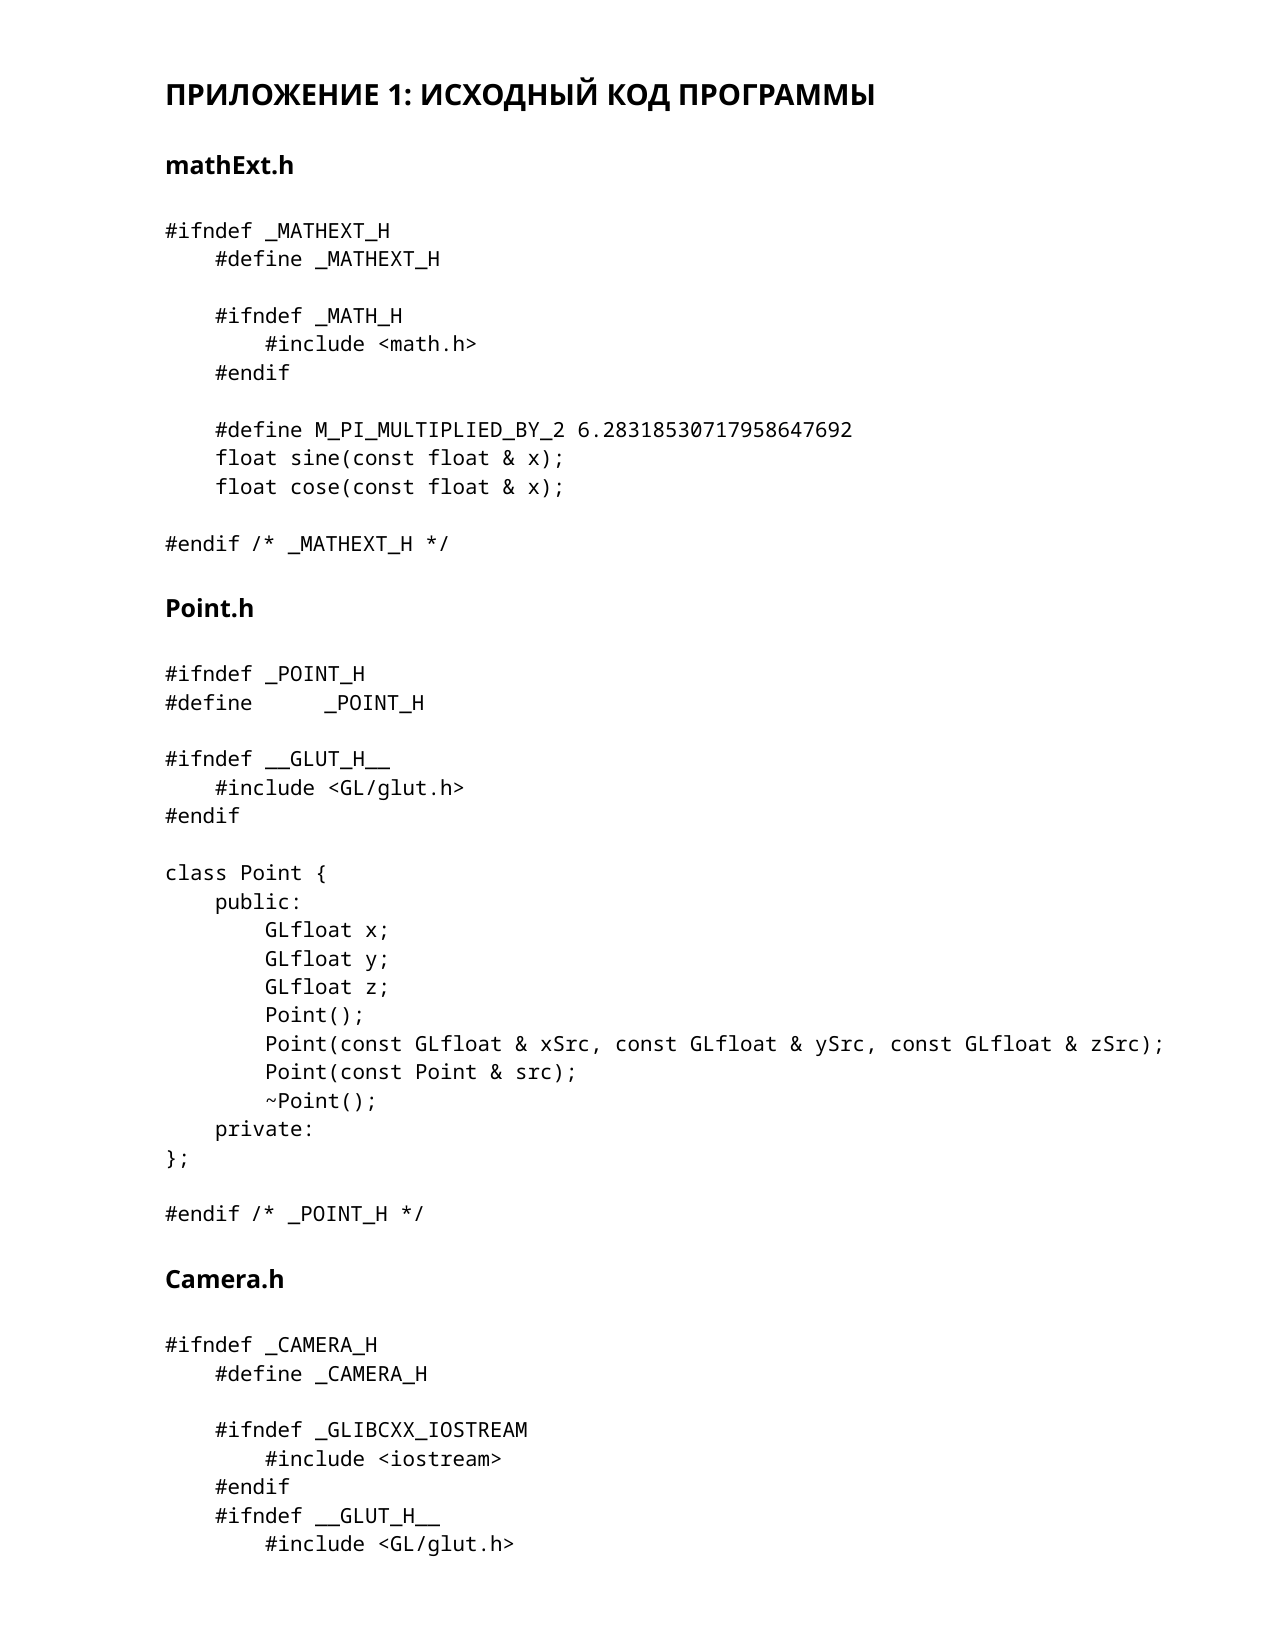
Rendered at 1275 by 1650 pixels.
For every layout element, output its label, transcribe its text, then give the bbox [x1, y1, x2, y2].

text #endif /* _MATHEXT_H */ [102, 529, 1208, 557]
text #define M_PI_MULTIPLIED_BY_2 6.28318530717958647692 [102, 415, 1208, 443]
text #define _POINT_H [102, 688, 1208, 716]
text #ifndef __GLUT_H__ [102, 744, 1208, 773]
text ~Point(); [102, 1086, 1208, 1114]
text #ifndef _MATHEXT_H [102, 216, 1208, 244]
text #include <GL/glut.h> [102, 1529, 1208, 1558]
text Camera.h [102, 1262, 1208, 1296]
text class Point { [102, 858, 1208, 887]
text #endif [102, 801, 1208, 830]
text mathExt.h [102, 148, 1208, 182]
text #include <GL/glut.h> [102, 773, 1208, 801]
text GLfloat y; [102, 944, 1208, 972]
text Point(const Point & src); [102, 1057, 1208, 1086]
text Point.h [102, 591, 1208, 625]
text }; [102, 1143, 1208, 1171]
text private: [102, 1114, 1208, 1143]
text #ifndef _POINT_H [102, 659, 1208, 688]
text ПРИЛОЖЕНИЕ 1: ИСХОДНЫЙ КОД ПРОГРАММЫ [102, 74, 1208, 114]
text #ifndef _CAMERA_H [102, 1330, 1208, 1359]
text #include <iostream> [102, 1444, 1208, 1472]
text #endif [102, 1472, 1208, 1501]
text #ifndef _MATH_H [102, 301, 1208, 329]
text #ifndef _GLIBCXX_IOSTREAM [102, 1416, 1208, 1444]
text GLfloat x; [102, 915, 1208, 944]
text public: [102, 887, 1208, 915]
text GLfloat z; [102, 972, 1208, 1001]
text Point(const GLfloat & xSrc, const GLfloat & ySrc, const GLfloat & zSrc); [102, 1029, 1208, 1057]
text #define _CAMERA_H [102, 1359, 1208, 1387]
text #endif [102, 358, 1208, 386]
text Point(); [102, 1001, 1208, 1029]
text float cose(const float & x); [102, 472, 1208, 500]
text #define _MATHEXT_H [102, 244, 1208, 273]
text #include <math.h> [102, 329, 1208, 358]
text #ifndef __GLUT_H__ [102, 1501, 1208, 1529]
text #endif /* _POINT_H */ [102, 1199, 1208, 1228]
text float sine(const float & x); [102, 443, 1208, 472]
